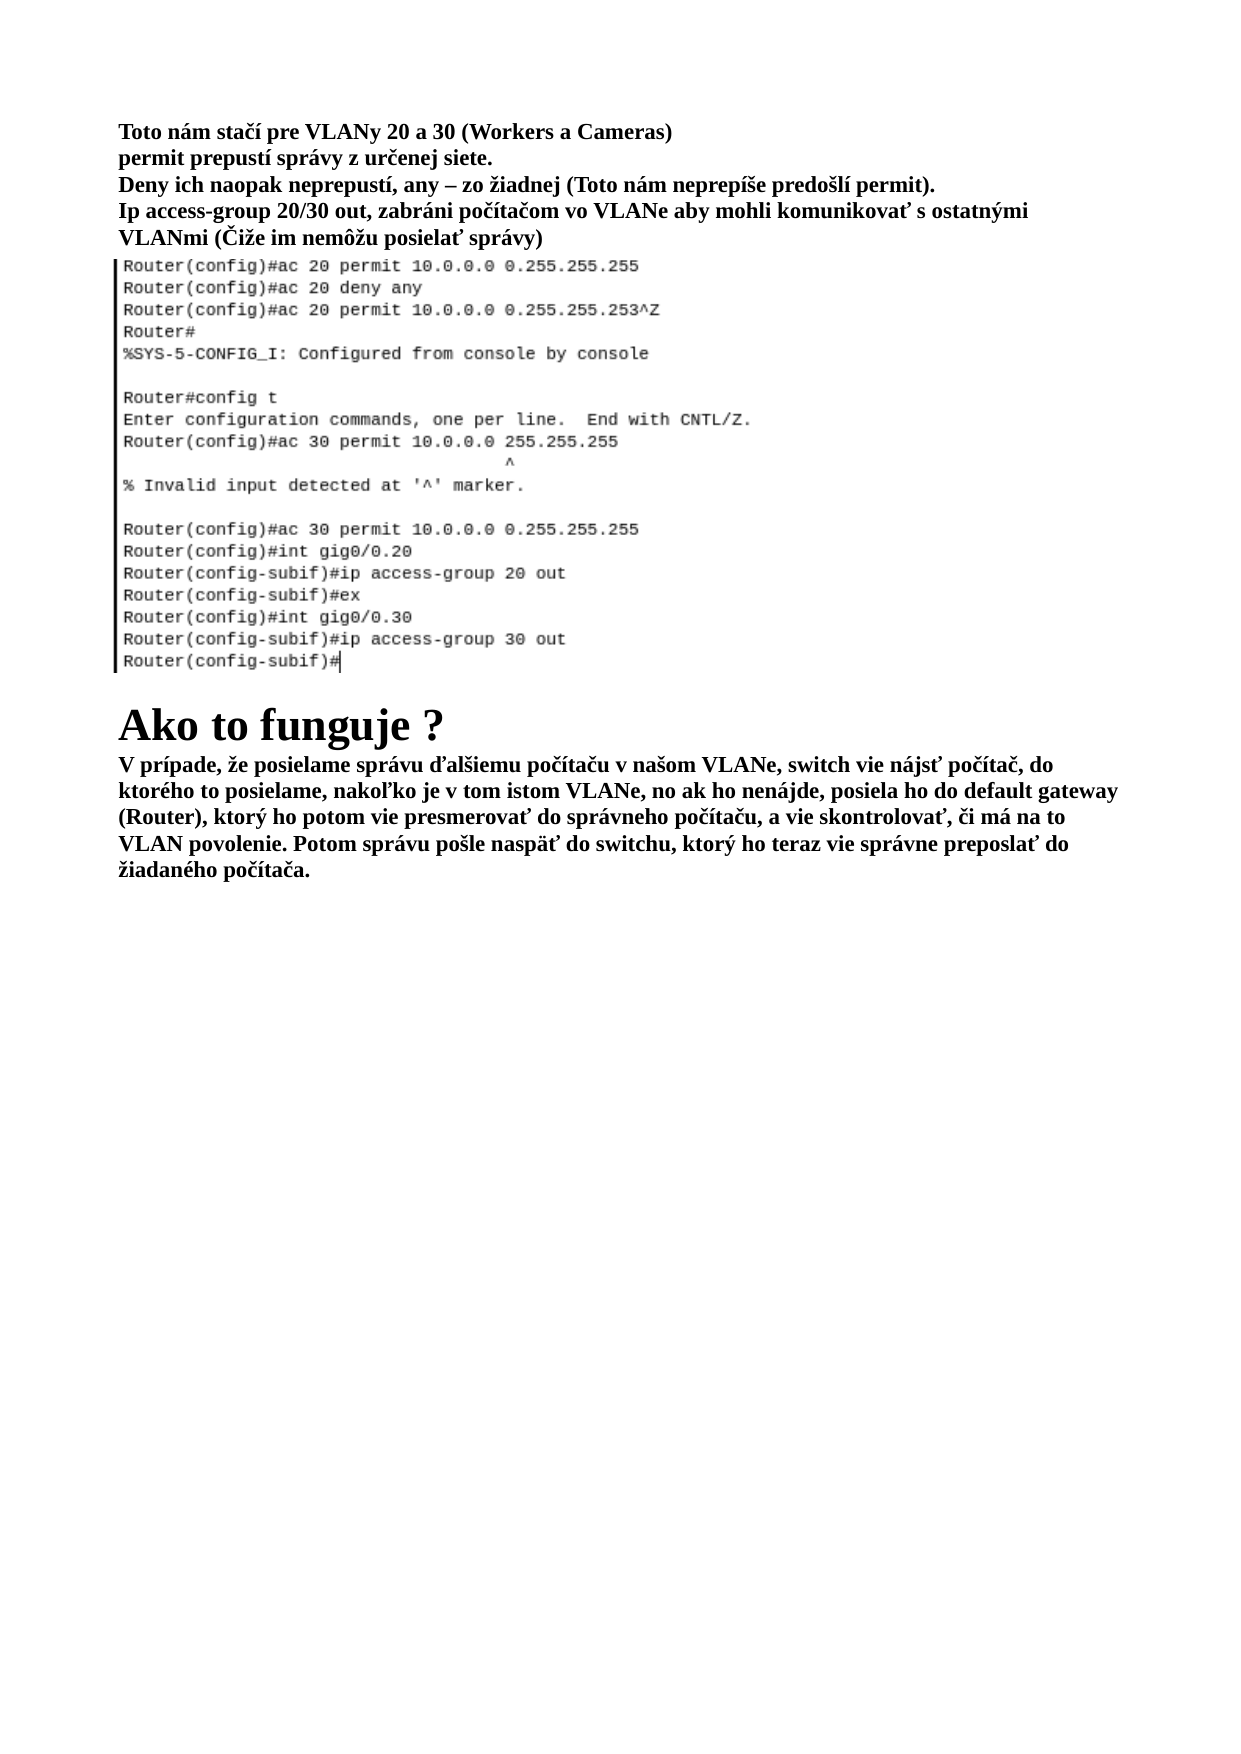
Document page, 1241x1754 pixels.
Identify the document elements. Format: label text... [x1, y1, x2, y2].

text V prípade, že posielame správu ďalšiemu počítaču v našom VLANe, switch vie nájsť počítač, do ktorého to posielame, nakoľko je v tom istom VLANe, no ak ho nenájde, posiela ho do default gateway (Router), ktorý ho potom vie presmerovať do správneho počítaču, a vie skontrolovať, či má na to VLAN povolenie. Potom správu pošle naspäť do switchu, ktorý ho teraz vie správne preposlať do žiadaného počítača. [118, 751, 1122, 882]
text Toto nám stačí pre VLANy 20 a 30 (Workers a Cameras) [118, 118, 1122, 144]
picture [111, 259, 751, 673]
text Ip access-group 20/30 out, zabráni počítačom vo VLANe aby mohli komunikovať s ostatnými VLANmi (Čiže im nemôžu posielať správy) [118, 197, 1122, 250]
text Deny ich naopak neprepustí, any – zo žiadnej (Toto nám neprepíše predošlí permit). [118, 171, 1122, 197]
text Ako to funguje ? [118, 698, 1122, 751]
text permit prepustí správy z určenej siete. [118, 144, 1122, 171]
